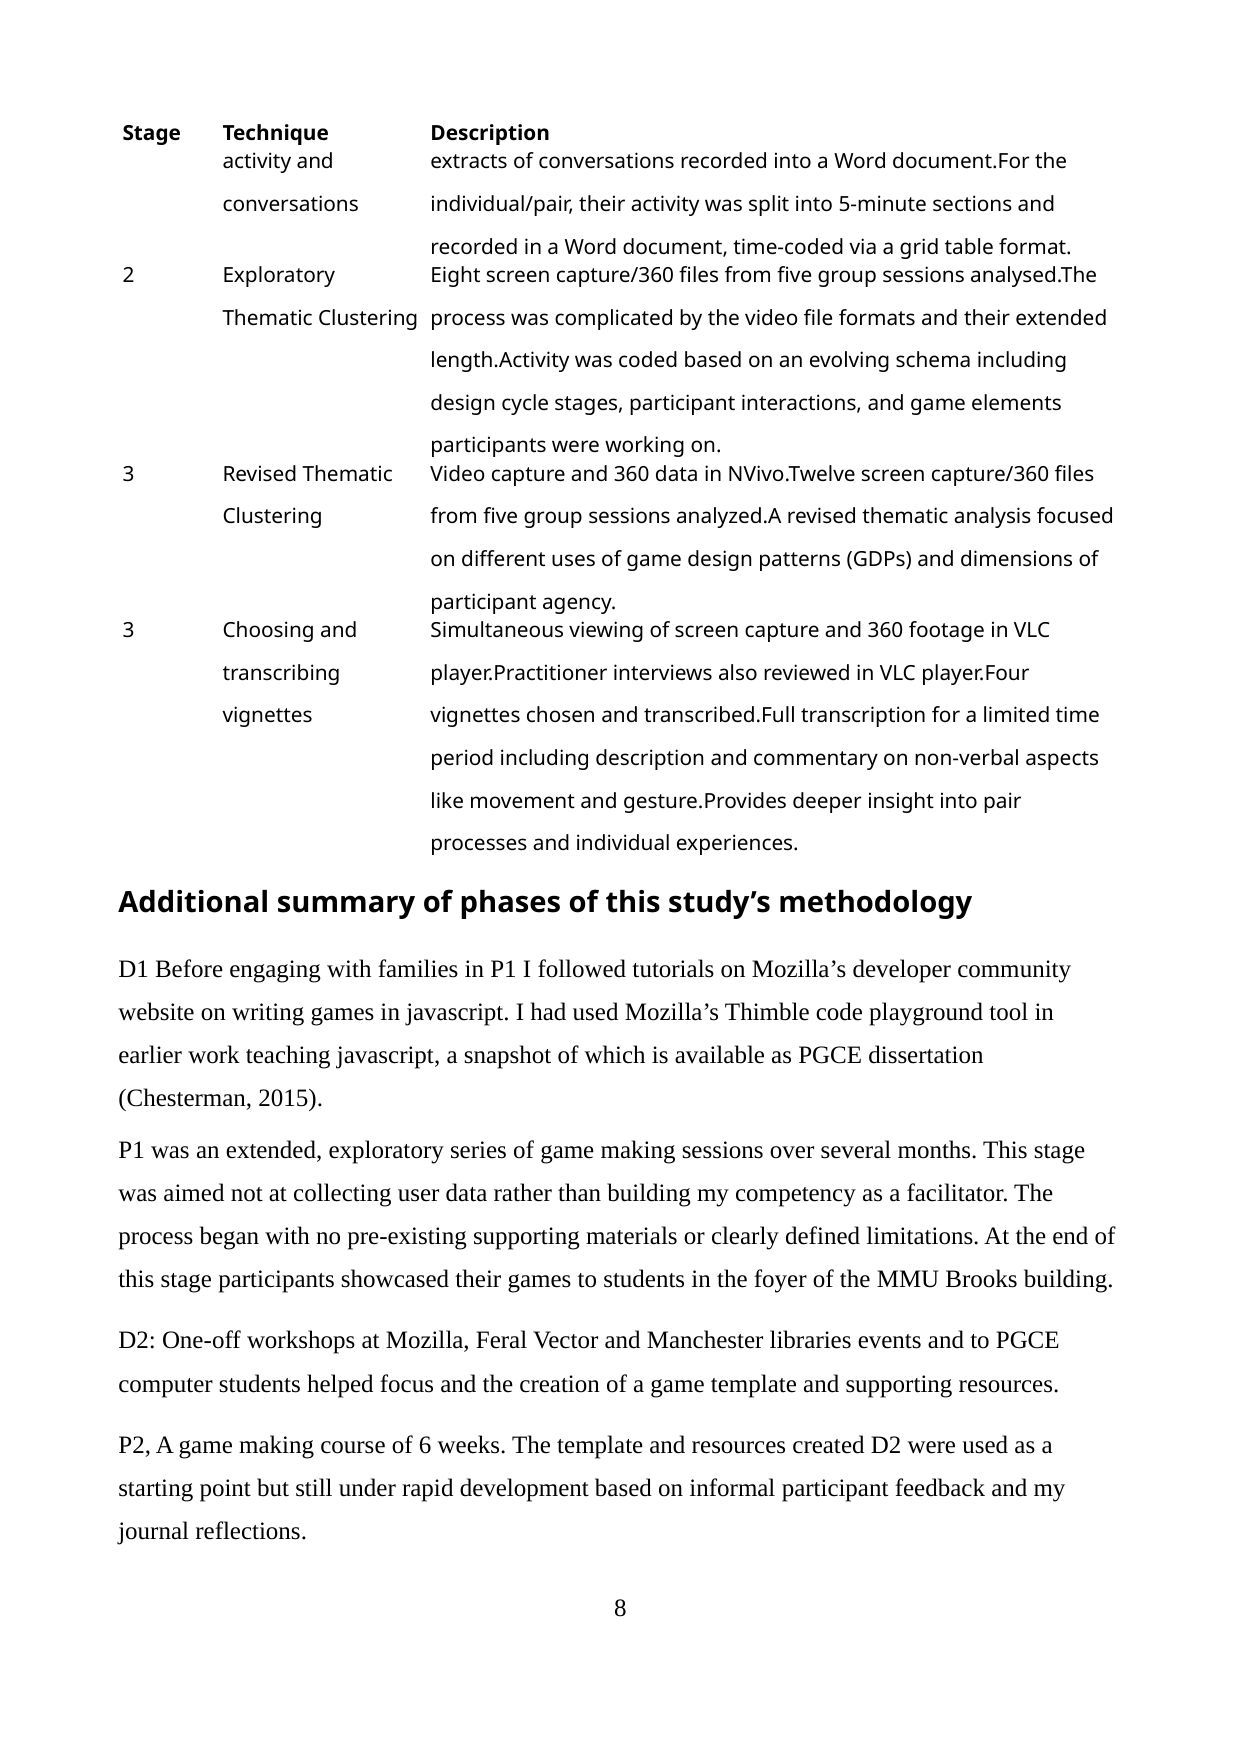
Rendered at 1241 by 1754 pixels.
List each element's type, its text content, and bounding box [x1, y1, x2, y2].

table_header Stage [118, 118, 218, 147]
table_cell extracts of conversations recorded into a Word document.For the individual/pair, their activity was split into 5-minute sections and recorded in a Word document, time-coded via a grid table format. [426, 147, 1122, 260]
table_cell [118, 147, 218, 260]
table_cell activity and conversations [218, 147, 426, 260]
text D1 Before engaging with families in P1 I followed tutorials on Mozilla’s developer community website on writing games in javascript. I had used Mozilla’s Thimble code playground tool in earlier work teaching javascript, a snapshot of which is available as PGCE dissertation (Chesterman, 2015). [118, 954, 1122, 1112]
table_cell 3 [118, 615, 218, 857]
table_cell Eight screen capture/360 files from five group sessions analysed.The process was complicated by the video file formats and their extended length.Activity was coded based on an evolving schema including design cycle stages, participant interactions, and game elements participants were working on. [426, 260, 1122, 459]
table_cell Revised Thematic Clustering [218, 459, 426, 615]
table_cell 2 [118, 260, 218, 459]
table_header Description [426, 118, 1122, 147]
subtitle Additional summary of phases of this study’s methodology [118, 882, 1122, 921]
text P1 was an extended, exploratory series of game making sessions over several months. This stage was aimed not at collecting user data rather than building my competency as a facilitator. The process began with no pre-existing supporting materials or clearly defined limitations. At the end of this stage participants showcased their games to students in the foyer of the MMU Brooks building. [118, 1135, 1122, 1293]
table_cell 3 [118, 459, 218, 615]
table_cell Exploratory Thematic Clustering [218, 260, 426, 459]
text D2: One-off workshops at Mozilla, Feral Vector and Manchester libraries events and to PGCE computer students helped focus and the creation of a game template and supporting resources. [118, 1326, 1122, 1397]
table_cell Video capture and 360 data in NVivo.Twelve screen capture/360 files from five group sessions analyzed.A revised thematic analysis focused on different uses of game design patterns (GDPs) and dimensions of participant agency. [426, 459, 1122, 615]
text P2, A game making course of 6 weeks. The template and resources created D2 were used as a starting point but still under rapid development based on informal participant feedback and my journal reflections. [118, 1430, 1122, 1545]
table_header Technique [218, 118, 426, 147]
table_cell Choosing and transcribing vignettes [218, 615, 426, 857]
table_cell Simultaneous viewing of screen capture and 360 footage in VLC player.Practitioner interviews also reviewed in VLC player.Four vignettes chosen and transcribed.Full transcription for a limited time period including description and commentary on non-verbal aspects like movement and gesture.Provides deeper insight into pair processes and individual experiences. [426, 615, 1122, 857]
